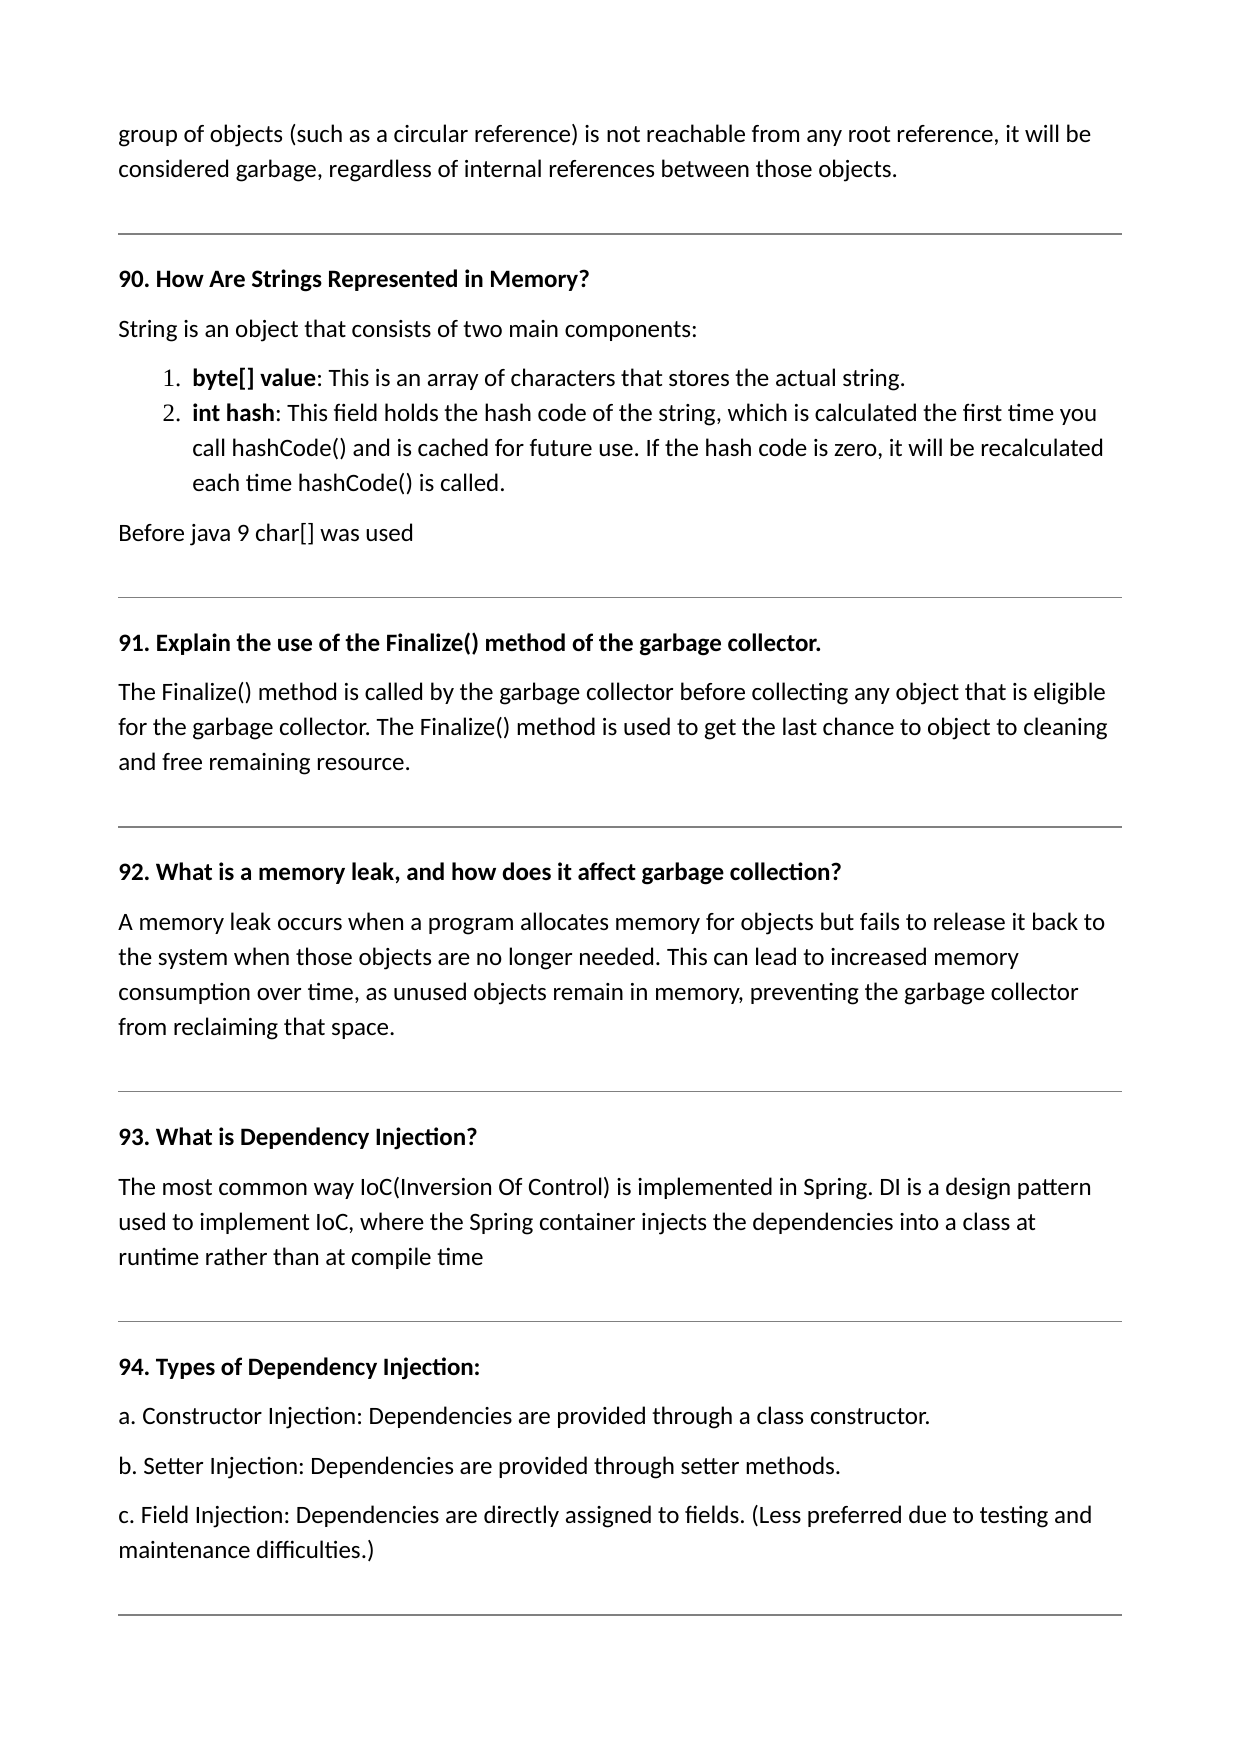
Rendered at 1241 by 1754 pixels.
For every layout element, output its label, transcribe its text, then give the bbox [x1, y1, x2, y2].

text 92. What is a memory leak, and how does it affect garbage collection? [118, 856, 1122, 887]
text group of objects (such as a circular reference) is not reachable from any root reference, it will be considered garbage, regardless of internal references between those objects. [118, 118, 1122, 184]
text The most common way IoC(Inversion Of Control) is implemented in Spring. DI is a design pattern used to implement IoC, where the Spring container injects the dependencies into a class at runtime rather than at compile time [118, 1171, 1122, 1271]
list byte[] value: This is an array of characters that stores the actual string. [162, 362, 1122, 393]
text a. Constructor Injection: Dependencies are provided through a class constructor. [118, 1400, 1122, 1431]
text The Finalize() method is called by the garbage collector before collecting any object that is eligible for the garbage collector. The Finalize() method is used to get the last chance to object to cleaning and free remaining resource. [118, 676, 1122, 777]
text 94. Types of Dependency Injection: [118, 1351, 1122, 1381]
text A memory leak occurs when a program allocates memory for objects but fails to release it back to the system when those objects are no longer needed. This can lead to increased memory consumption over time, as unused objects remain in memory, preventing the garbage collector from reclaiming that space. [118, 906, 1122, 1042]
text 90. How Are Strings Represented in Memory? [118, 263, 1122, 294]
text 91. Explain the use of the Finalize() method of the garbage collector. [118, 627, 1122, 657]
text c. Field Injection: Dependencies are directly assigned to fields. (Less preferred due to testing and maintenance difficulties.) [118, 1499, 1122, 1565]
text b. Setter Injection: Dependencies are provided through setter methods. [118, 1450, 1122, 1480]
list int hash: This field holds the hash code of the string, which is calculated the first time you call hashCode() and is cached for future use. If the hash code is zero, it will be recalculated each time hashCode() is called. [162, 397, 1122, 498]
text Before java 9 char[] was used [118, 517, 1122, 547]
text 93. What is Dependency Injection? [118, 1121, 1122, 1152]
text String is an object that consists of two main components: [118, 313, 1122, 343]
